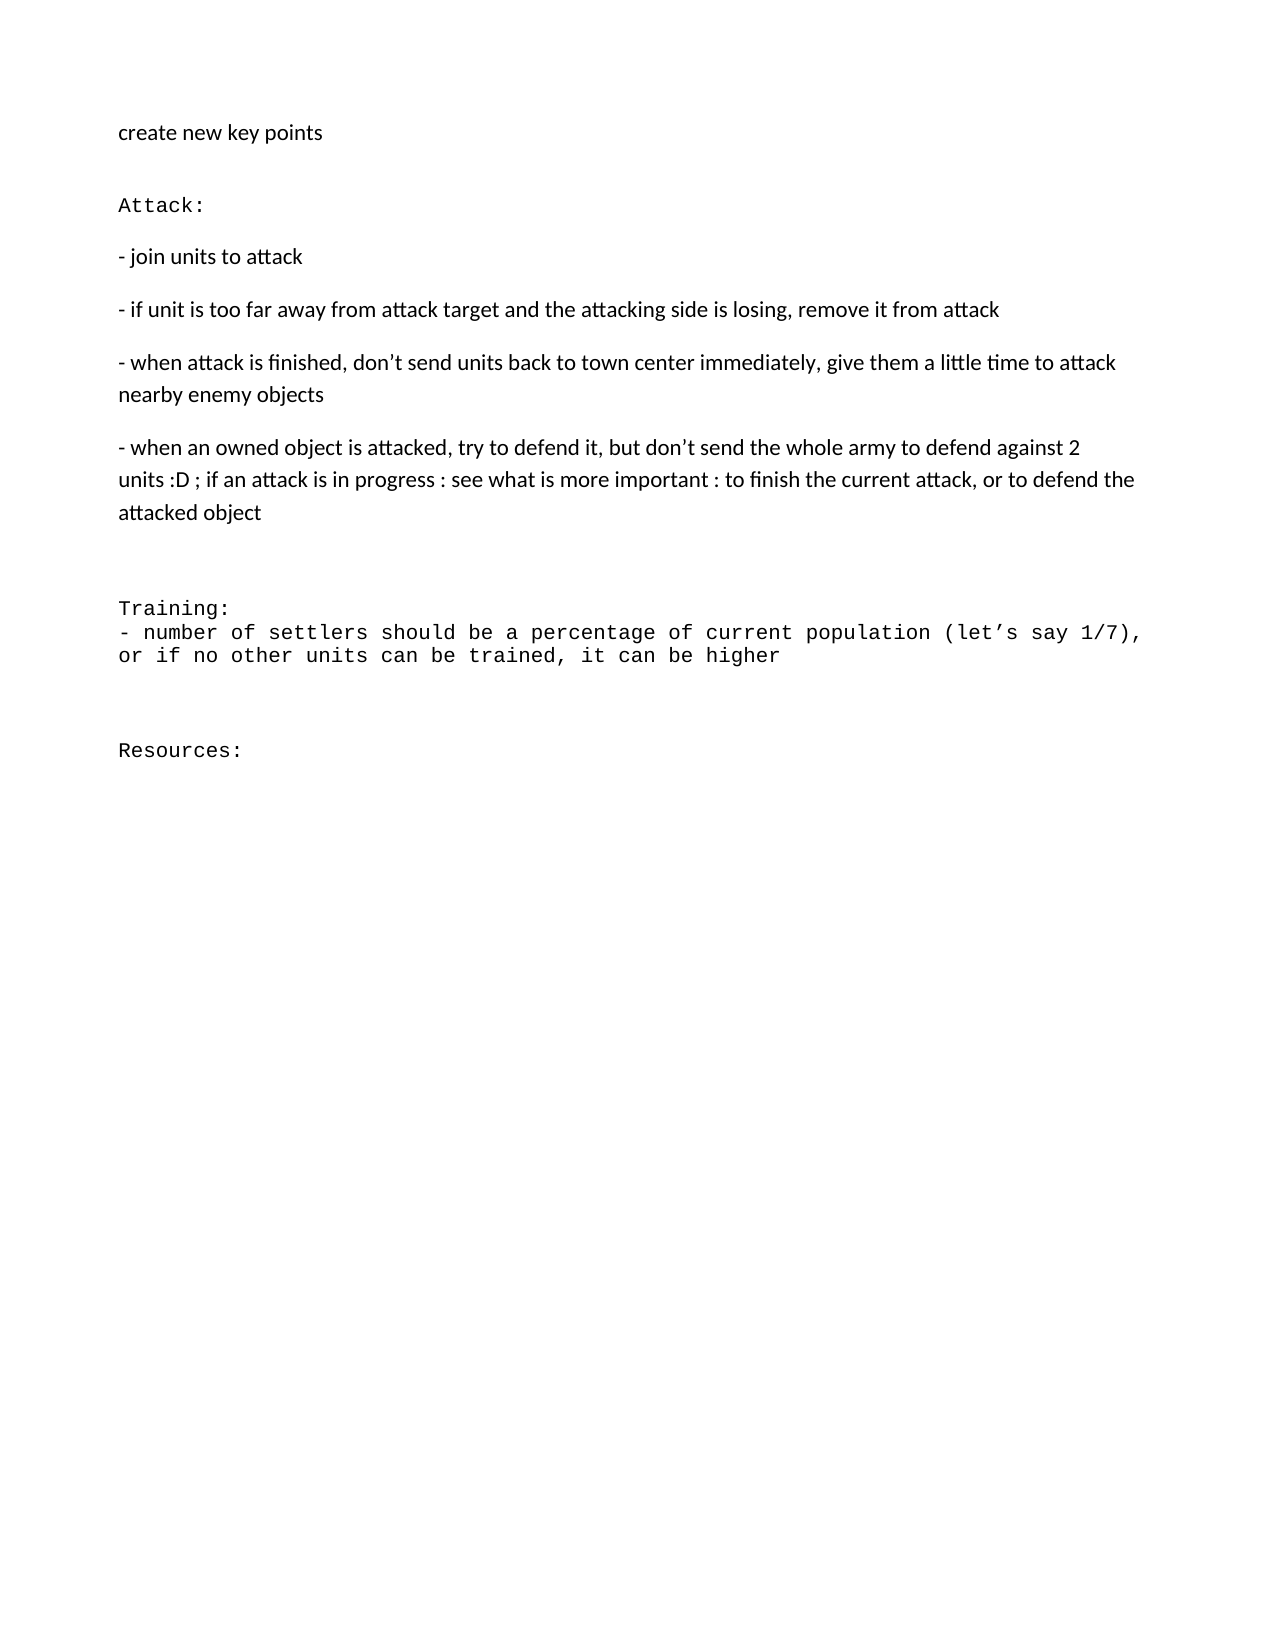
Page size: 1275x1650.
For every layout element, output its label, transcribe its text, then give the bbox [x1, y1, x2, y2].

text - if unit is too far away from attack target and the attacking side is losing, remove it from attack [118, 295, 1157, 323]
text - when an owned object is attacked, try to defend it, but don’t send the whole army to defend against 2 units :D ; if an attack is in progress : see what is more important : to finish the current attack, or to defend the attacked object [118, 433, 1157, 526]
text Resources: [118, 740, 1157, 763]
text - number of settlers should be a percentage of current population (let’s say 1/7), or if no other units can be trained, it can be higher [118, 622, 1157, 669]
text create new key points [118, 118, 1157, 146]
text - when attack is finished, don’t send units back to town center immediately, give them a little time to attack nearby enemy objects [118, 348, 1157, 408]
text - join units to attack [118, 242, 1157, 270]
text Attack: [118, 195, 1157, 218]
text Training: [118, 598, 1157, 622]
